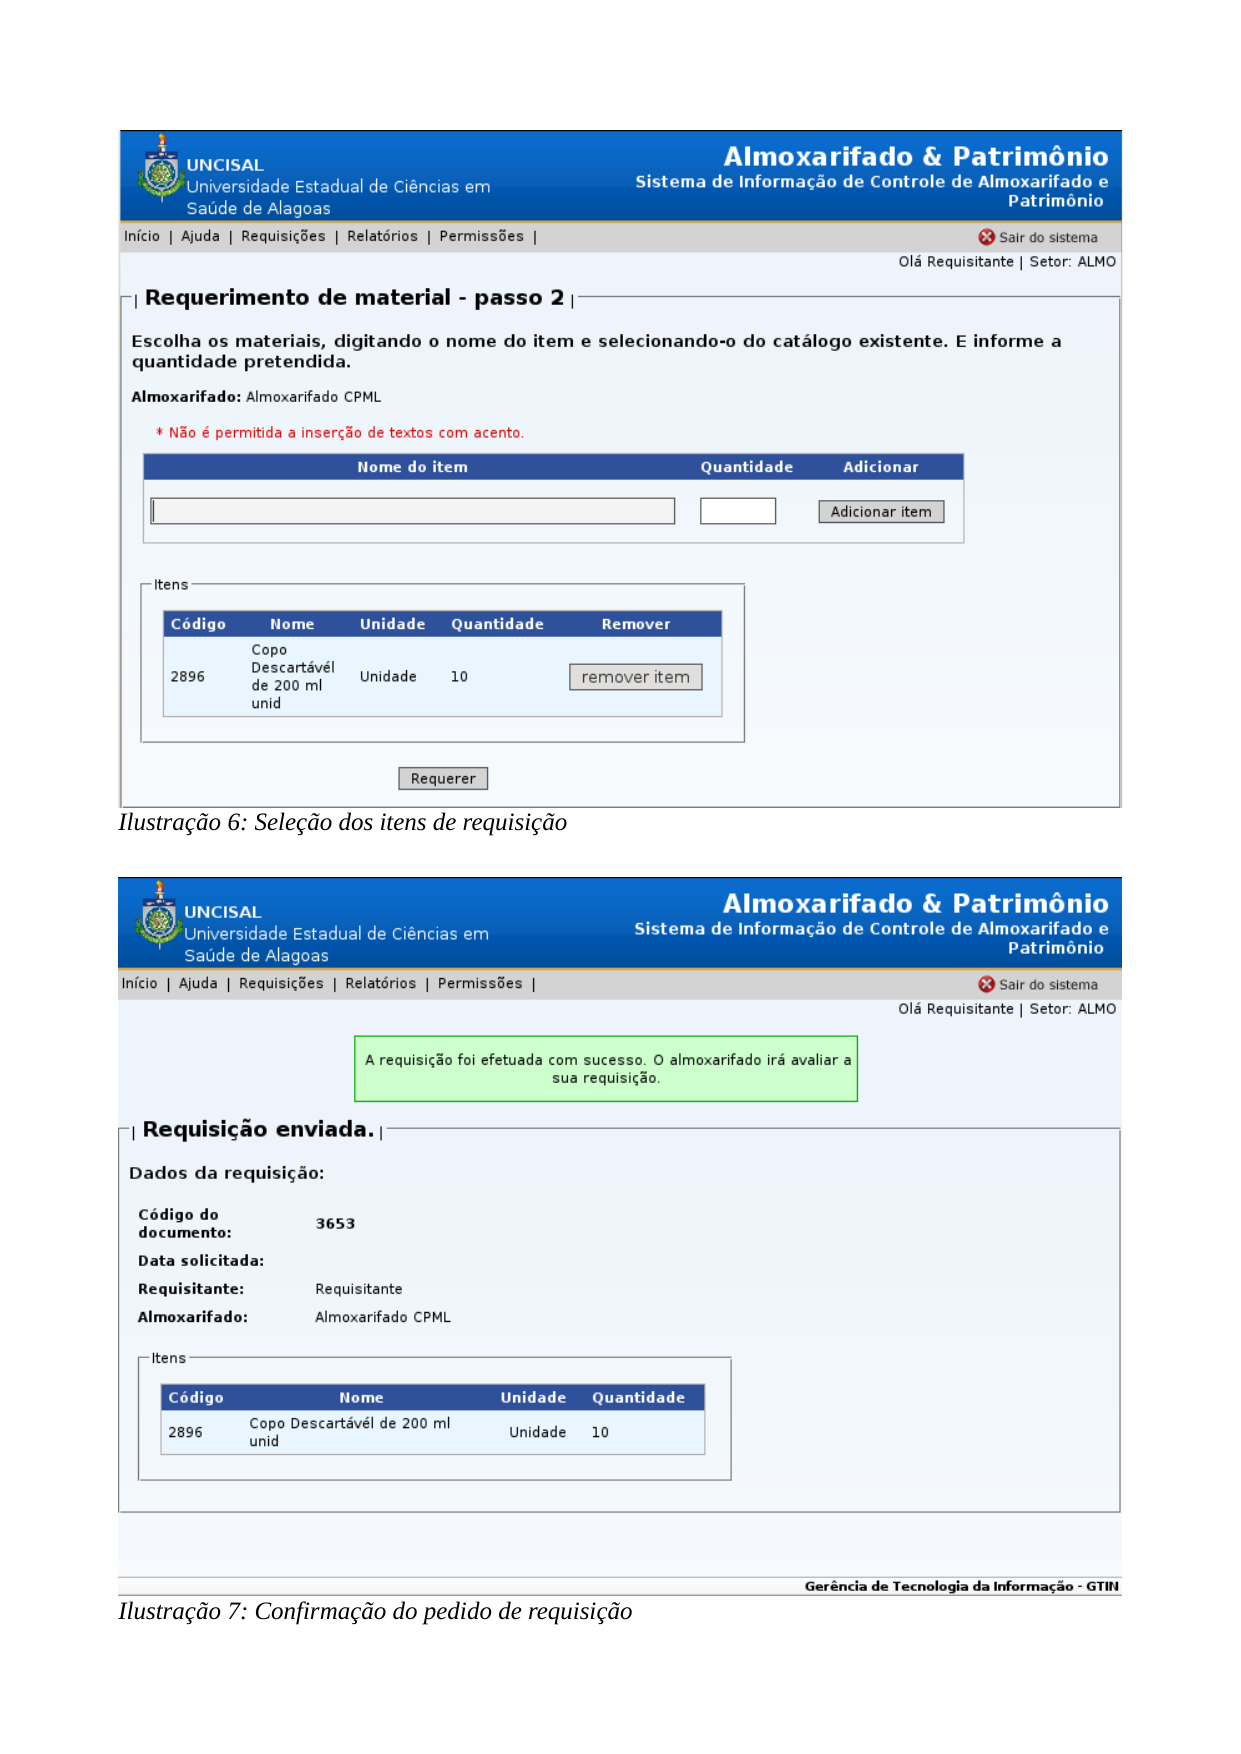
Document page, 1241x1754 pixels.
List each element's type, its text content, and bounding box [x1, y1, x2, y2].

text Ilustração 6: Seleção dos itens de requisição [118, 808, 1122, 836]
picture [118, 877, 1122, 1596]
picture [118, 130, 1123, 808]
text Ilustração 7: Confirmação do pedido de requisição [118, 1596, 1122, 1624]
